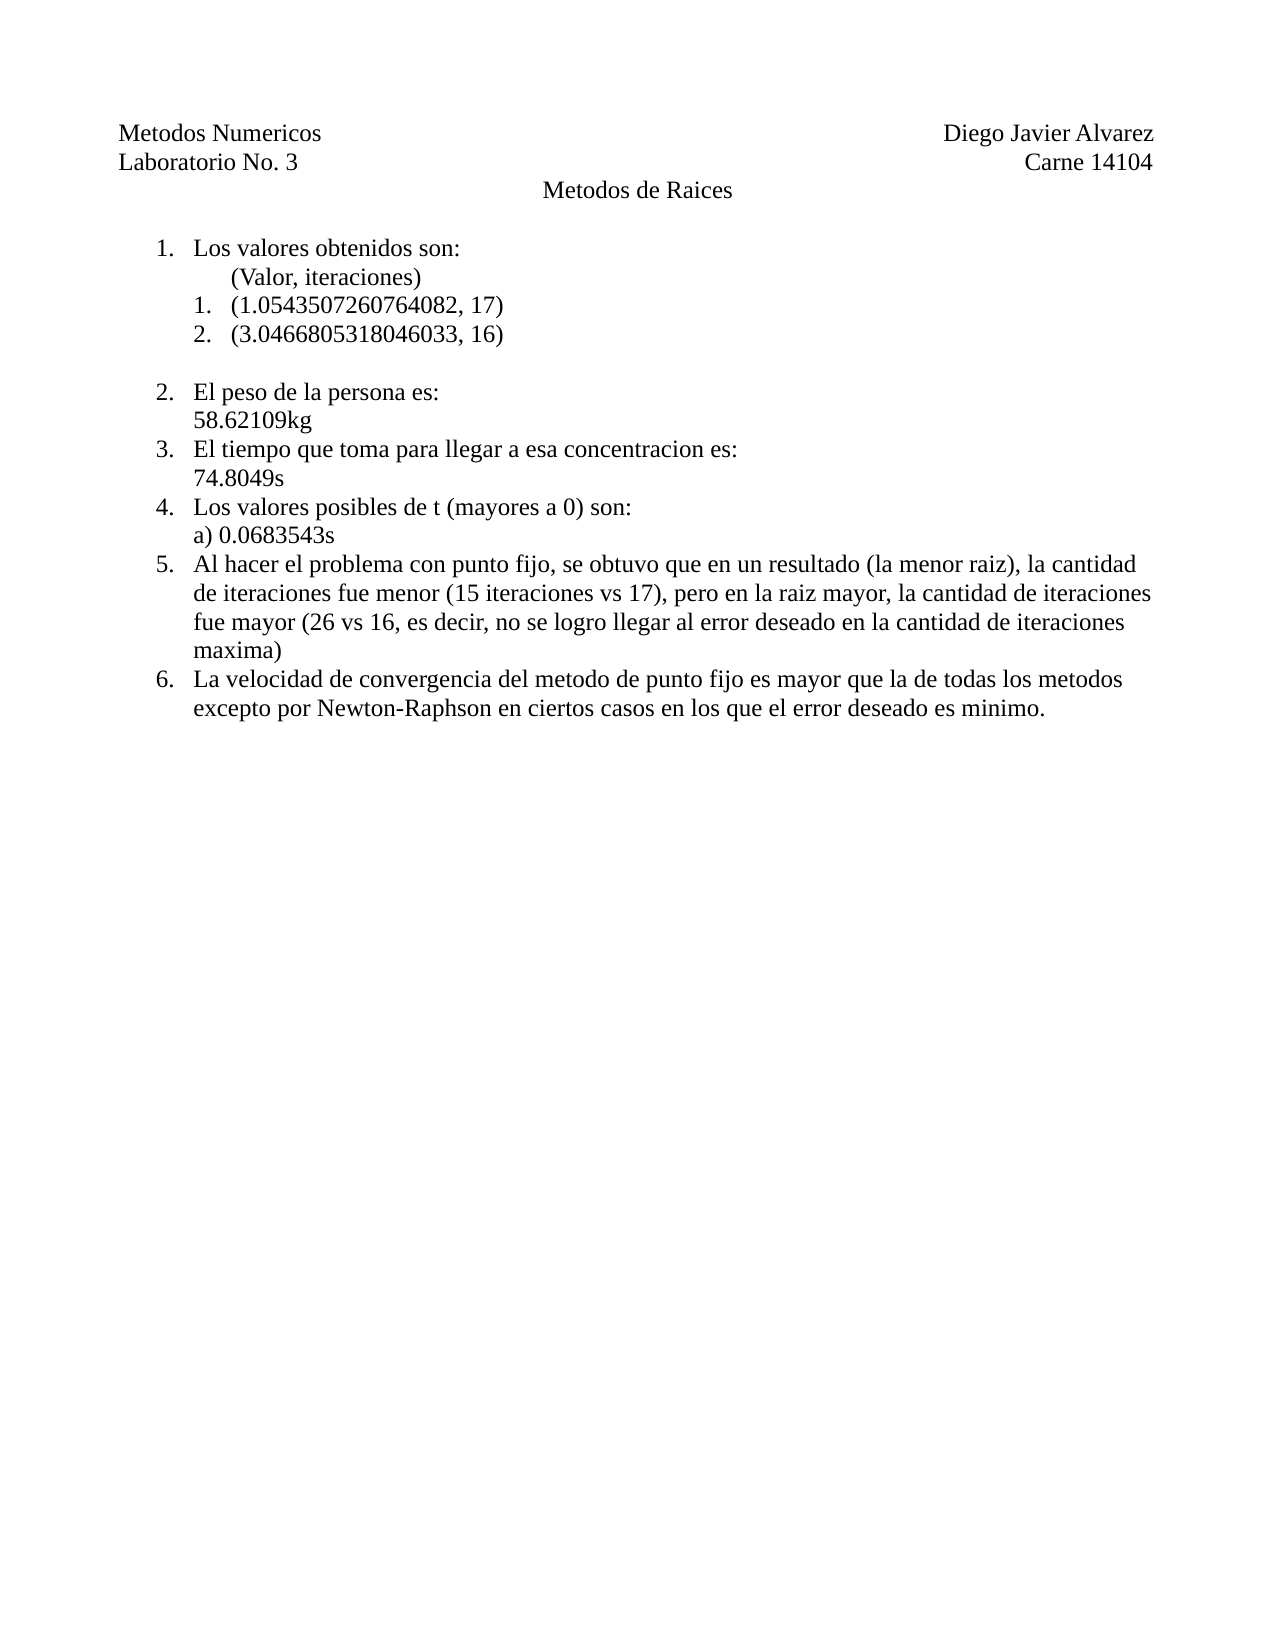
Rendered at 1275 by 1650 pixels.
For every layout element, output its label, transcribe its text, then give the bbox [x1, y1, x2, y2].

list La velocidad de convergencia del metodo de punto fijo es mayor que la de todas los metodos excepto por Newton-Raphson en ciertos casos en los que el error deseado es minimo. [156, 664, 1157, 722]
list Los valores posibles de t (mayores a 0) son: [156, 492, 1157, 521]
list a) 0.0683543s [156, 521, 1157, 549]
list Los valores obtenidos son: [156, 233, 1157, 262]
text Metodos de Raices [118, 176, 1157, 204]
list 58.62109kg [156, 406, 1157, 434]
text Metodos Numericos Diego Javier Alvarez [118, 118, 1157, 147]
list (1.0543507260764082, 17) [193, 291, 1157, 319]
list El peso de la persona es: [156, 377, 1157, 406]
list El tiempo que toma para llegar a esa concentracion es: [156, 434, 1157, 463]
text Laboratorio No. 3 Carne 14104 [118, 147, 1157, 176]
list (3.0466805318046033, 16) [193, 319, 1157, 348]
list (Valor, iteraciones) [193, 262, 1157, 291]
list 74.8049s [156, 463, 1157, 492]
list Al hacer el problema con punto fijo, se obtuvo que en un resultado (la menor raiz), la cantidad de iteraciones fue menor (15 iteraciones vs 17), pero en la raiz mayor, la cantidad de iteraciones fue mayor (26 vs 16, es decir, no se logro llegar al error deseado en la cantidad de iteraciones maxima) [156, 549, 1157, 664]
